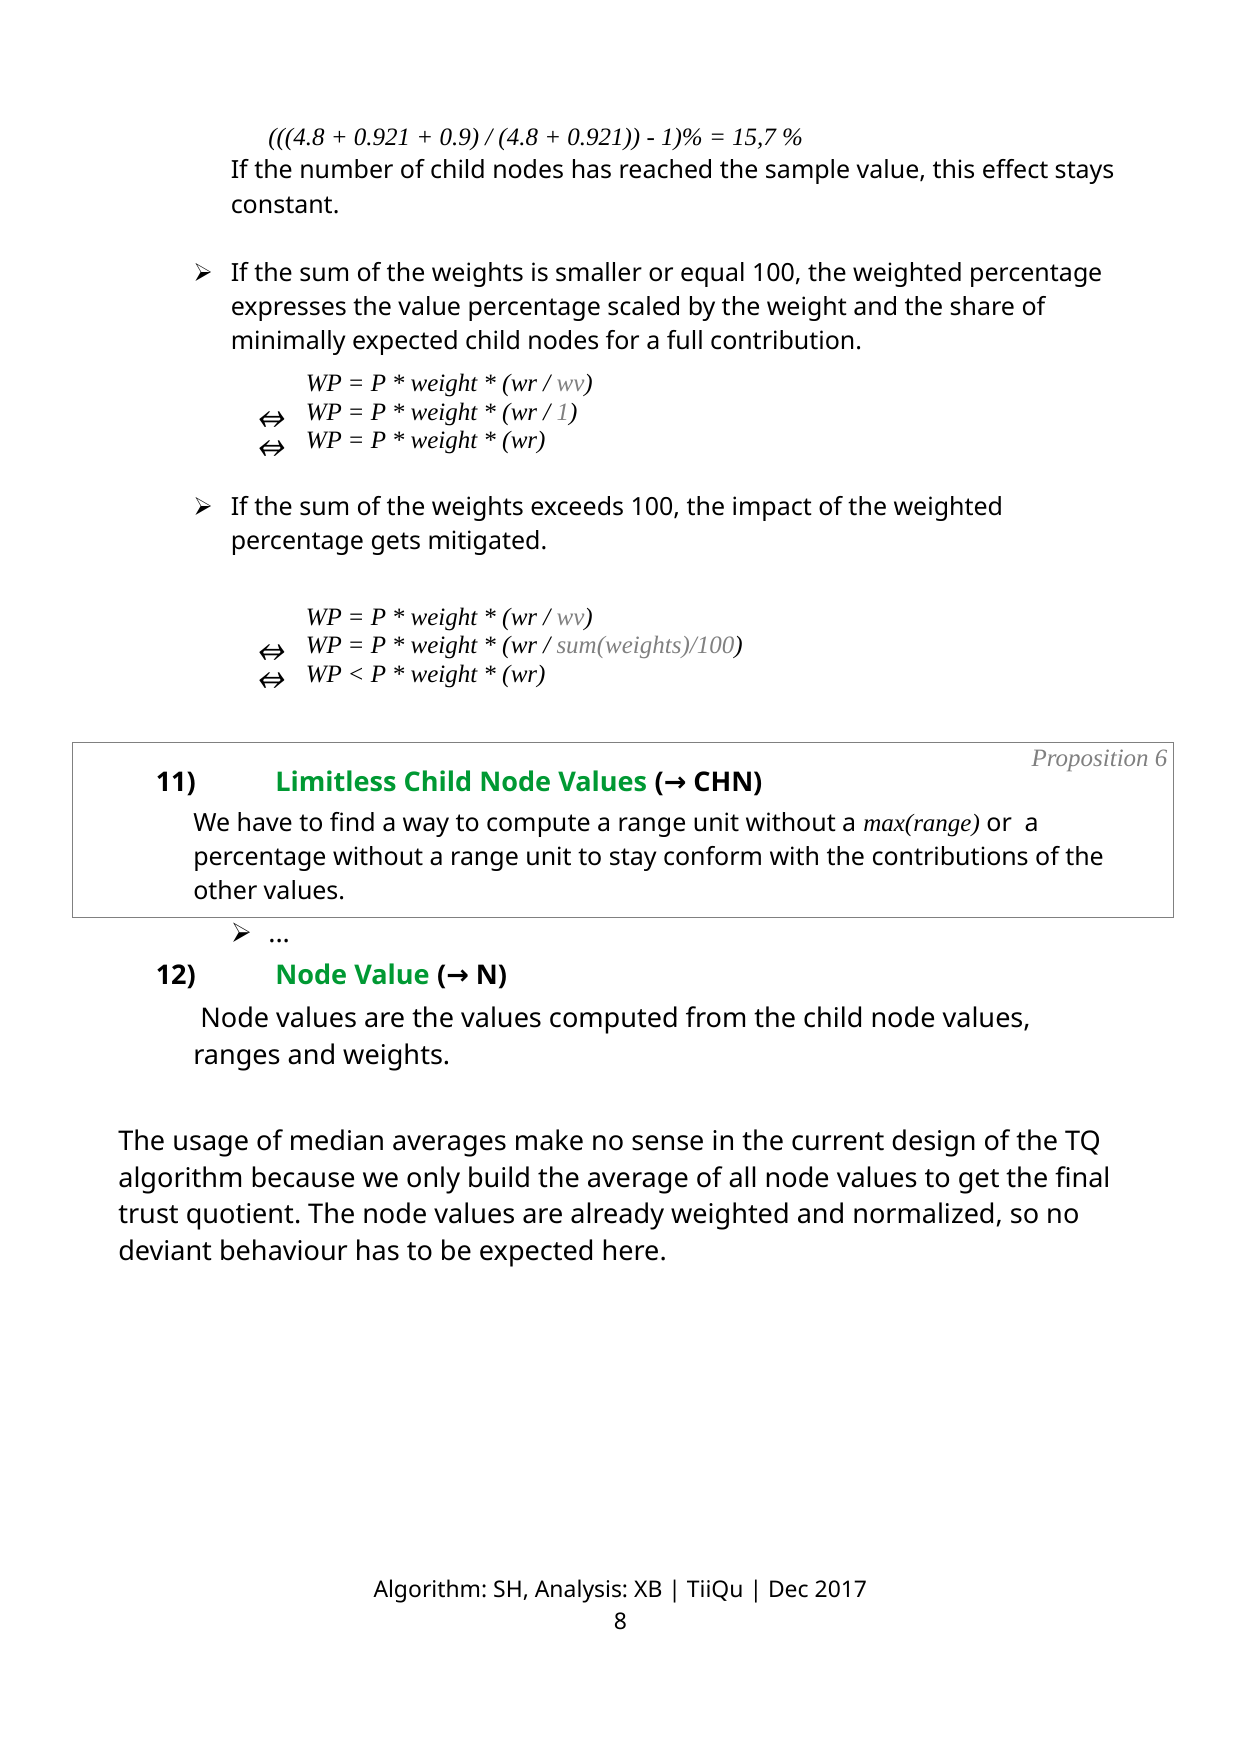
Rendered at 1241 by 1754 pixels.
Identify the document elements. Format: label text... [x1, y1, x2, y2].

list Node Value (→ N) [156, 956, 1122, 993]
list WP = P * weight * (wr) [268, 425, 1122, 454]
list We have to find a way to compute a range unit without a max(range) or a percentage without a range unit to stay conform with the contributions of the other values. [156, 805, 1122, 907]
list WP < P * weight * (wr) [268, 659, 1122, 688]
list WP = P * weight * (wr / sum(weights)/100) [193, 631, 1122, 659]
list Limitless Child Node Values (→ CHN) [156, 762, 1122, 799]
list If the sum of the weights exceeds 100, the impact of the weighted percentage gets mitigated. [193, 488, 1122, 556]
list WP = P * weight * (wr / wv) [268, 602, 1122, 631]
list WP = P * weight * (wr / 1) [193, 397, 1122, 425]
text The usage of median averages make no sense in the current design of the TQ algorithm because we only build the average of all node values to get the final trust quotient. The node values are already weighted and normalized, so no deviant behaviour has to be expected here. [118, 1121, 1122, 1269]
list Node values are the values computed from the child node values, ranges and weights. [156, 999, 1122, 1072]
list (((4.8 + 0.921 + 0.9) / (4.8 + 0.921)) - 1)% = 15,7 % [231, 118, 1122, 152]
list [193, 913, 1122, 917]
list If the sum of the weights is smaller or equal 100, the weighted percentage expresses the value percentage scaled by the weight and the share of minimally expected child nodes for a full contribution. [193, 254, 1122, 357]
list If the number of child nodes has reached the sample value, this effect stays constant. [193, 152, 1122, 220]
list ... [193, 918, 1122, 950]
list WP = P * weight * (wr / wv) [268, 368, 1122, 397]
